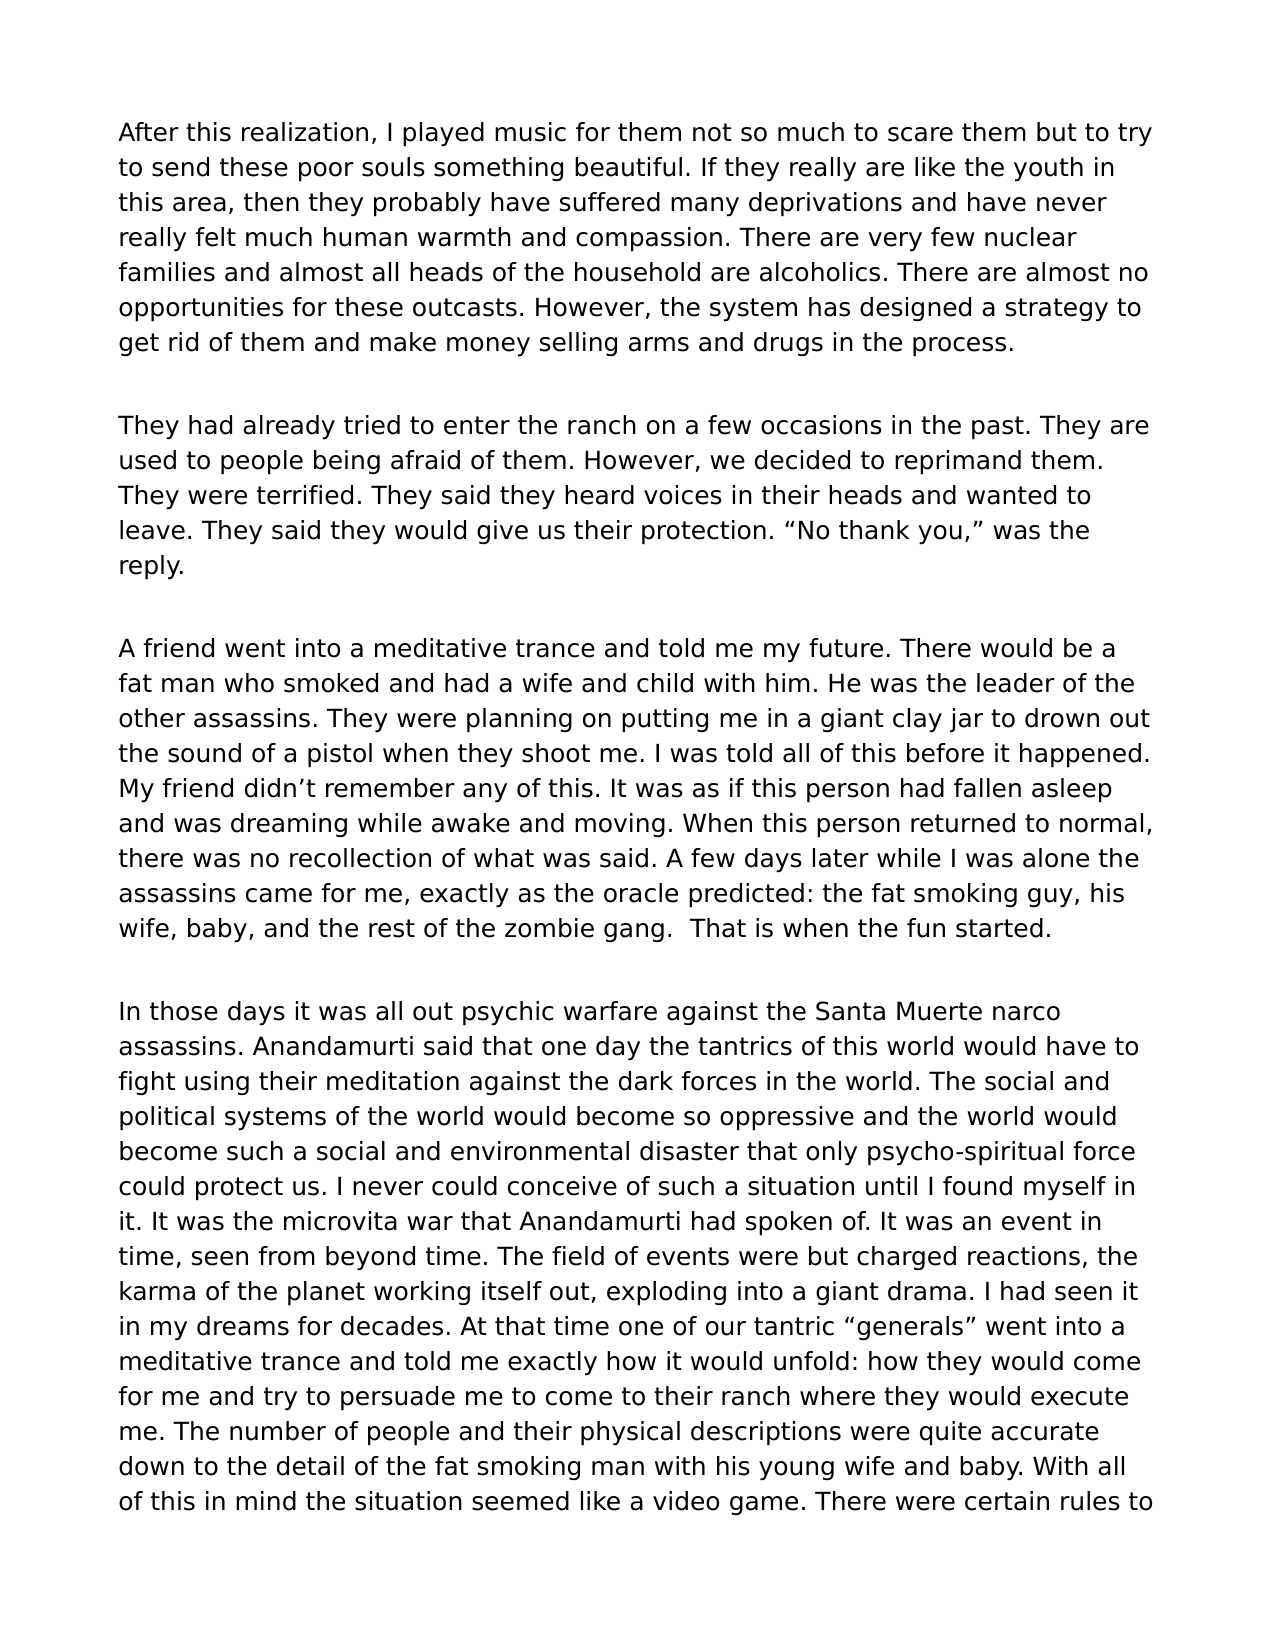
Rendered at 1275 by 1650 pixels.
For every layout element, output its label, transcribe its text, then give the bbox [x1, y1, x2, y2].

text A friend went into a meditative trance and told me my future. There would be a fat man who smoked and had a wife and child with him. He was the leader of the other assassins. They were planning on putting me in a giant clay jar to drown out the sound of a pistol when they shoot me. I was told all of this before it happened. My friend didn’t remember any of this. It was as if this person had fallen asleep and was dreaming while awake and moving. When this person returned to normal, there was no recollection of what was said. A few days later while I was alone the assassins came for me, exactly as the oracle predicted: the fat smoking guy, his wife, baby, and the rest of the zombie gang. That is when the fun started. [118, 634, 1157, 943]
text They had already tried to enter the ranch on a few occasions in the past. They are used to people being afraid of them. However, we decided to reprimand them. They were terrified. They said they heard voices in their heads and wanted to leave. They said they would give us their protection. “No thank you,” was the reply. [118, 411, 1157, 580]
text In those days it was all out psychic warfare against the Santa Muerte narco assassins. Anandamurti said that one day the tantrics of this world would have to fight using their meditation against the dark forces in the world. The social and political systems of the world would become so oppressive and the world would become such a social and environmental disaster that only psycho-spiritual force could protect us. I never could conceive of such a situation until I found myself in it. It was the microvita war that Anandamurti had spoken of. It was an event in time, seen from beyond time. The field of events were but charged reactions, the karma of the planet working itself out, exploding into a giant drama. I had seen it in my dreams for decades. At that time one of our tantric “generals” went into a meditative trance and told me exactly how it would unfold: how they would come for me and try to persuade me to come to their ranch where they would execute me. The number of people and their physical descriptions were quite accurate down to the detail of the fat smoking man with his young wife and baby. With all of this in mind the situation seemed like a video game. There were certain rules to [118, 997, 1157, 1517]
text After this realization, I played music for them not so much to scare them but to try to send these poor souls something beautiful. If they really are like the youth in this area, then they probably have suffered many deprivations and have never really felt much human warmth and compassion. There are very few nuclear families and almost all heads of the household are alcoholics. There are almost no opportunities for these outcasts. However, the system has designed a strategy to get rid of them and make money selling arms and drugs in the process. [118, 118, 1157, 357]
